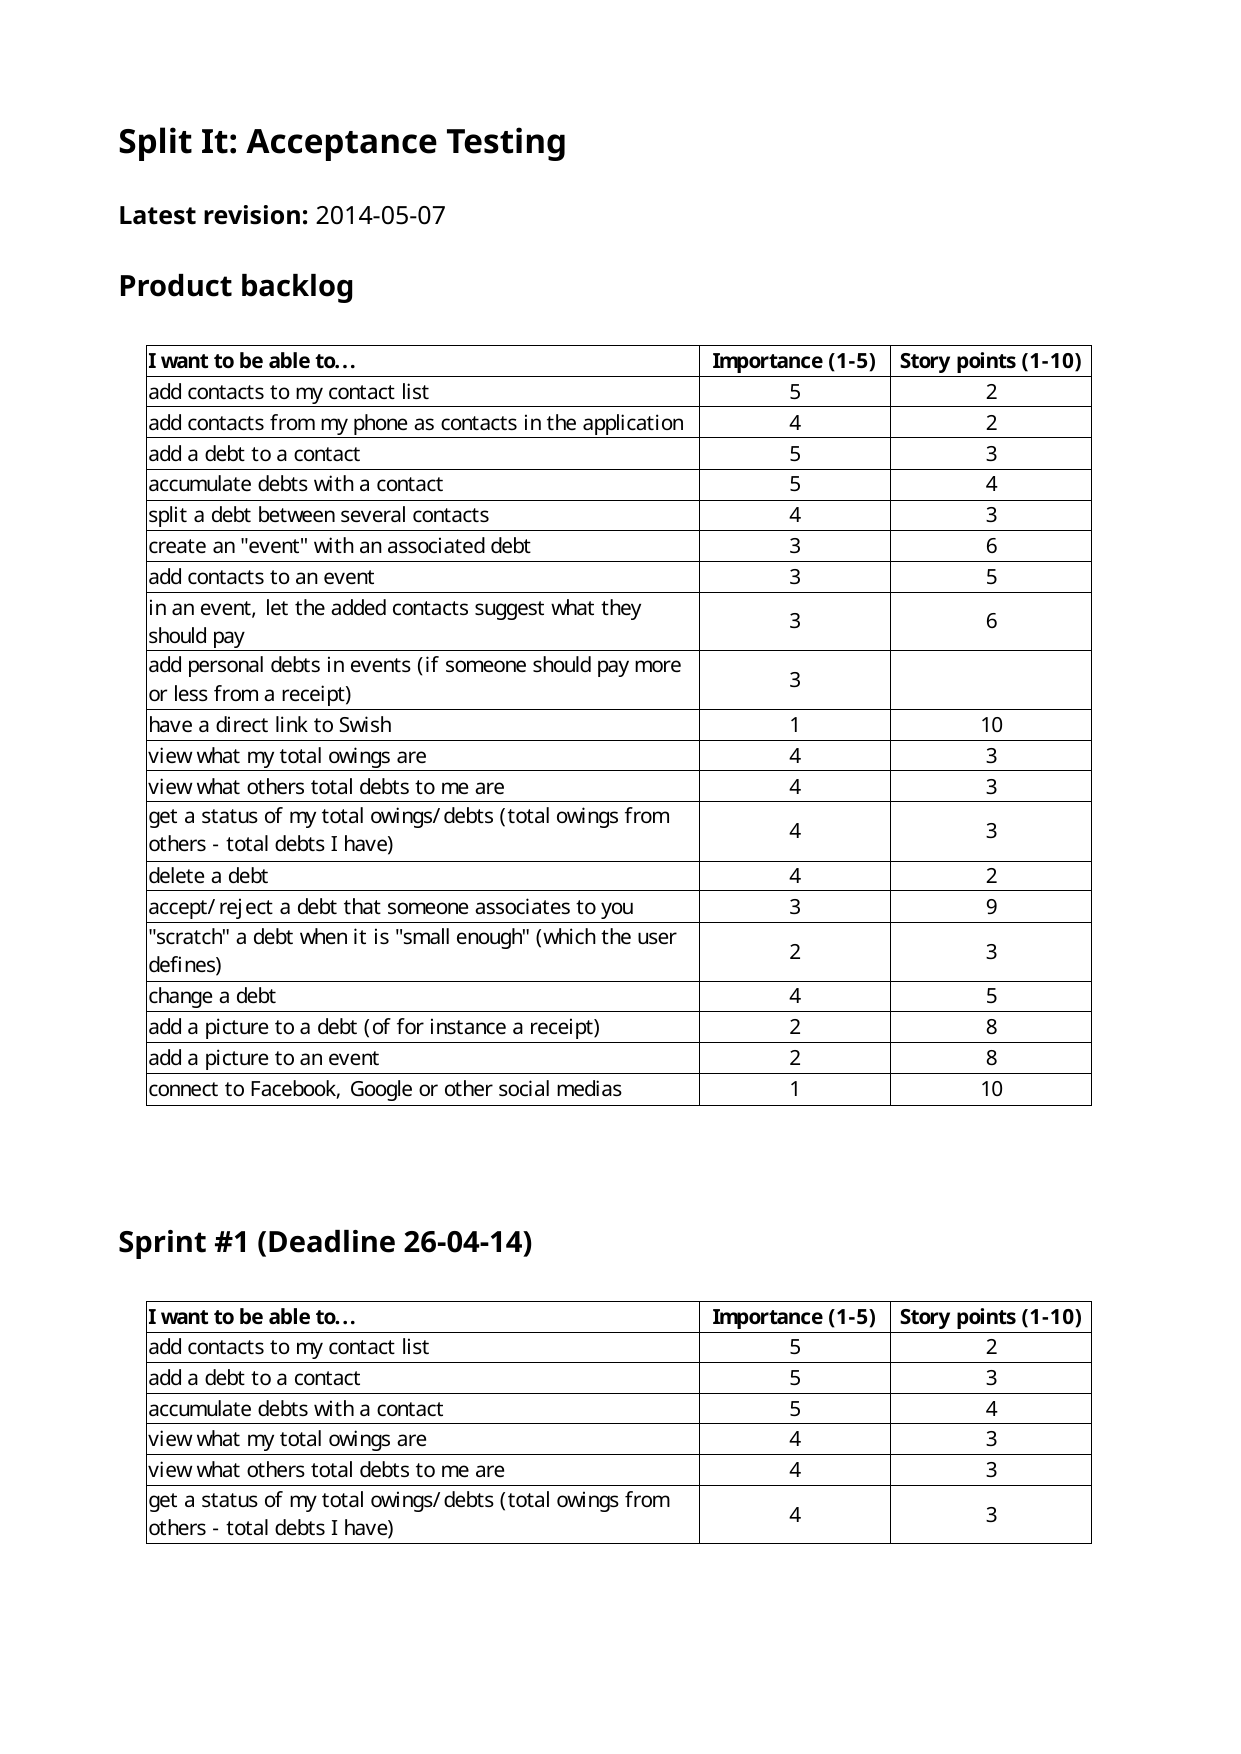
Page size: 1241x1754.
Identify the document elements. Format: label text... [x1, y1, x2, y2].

text Product backlog [118, 266, 1122, 305]
text Split It: Acceptance Testing [118, 118, 1122, 163]
text Sprint #1 (Deadline 26-04-14) [118, 345, 1122, 1261]
text Latest revision: 2014-05-07 [118, 198, 1122, 232]
